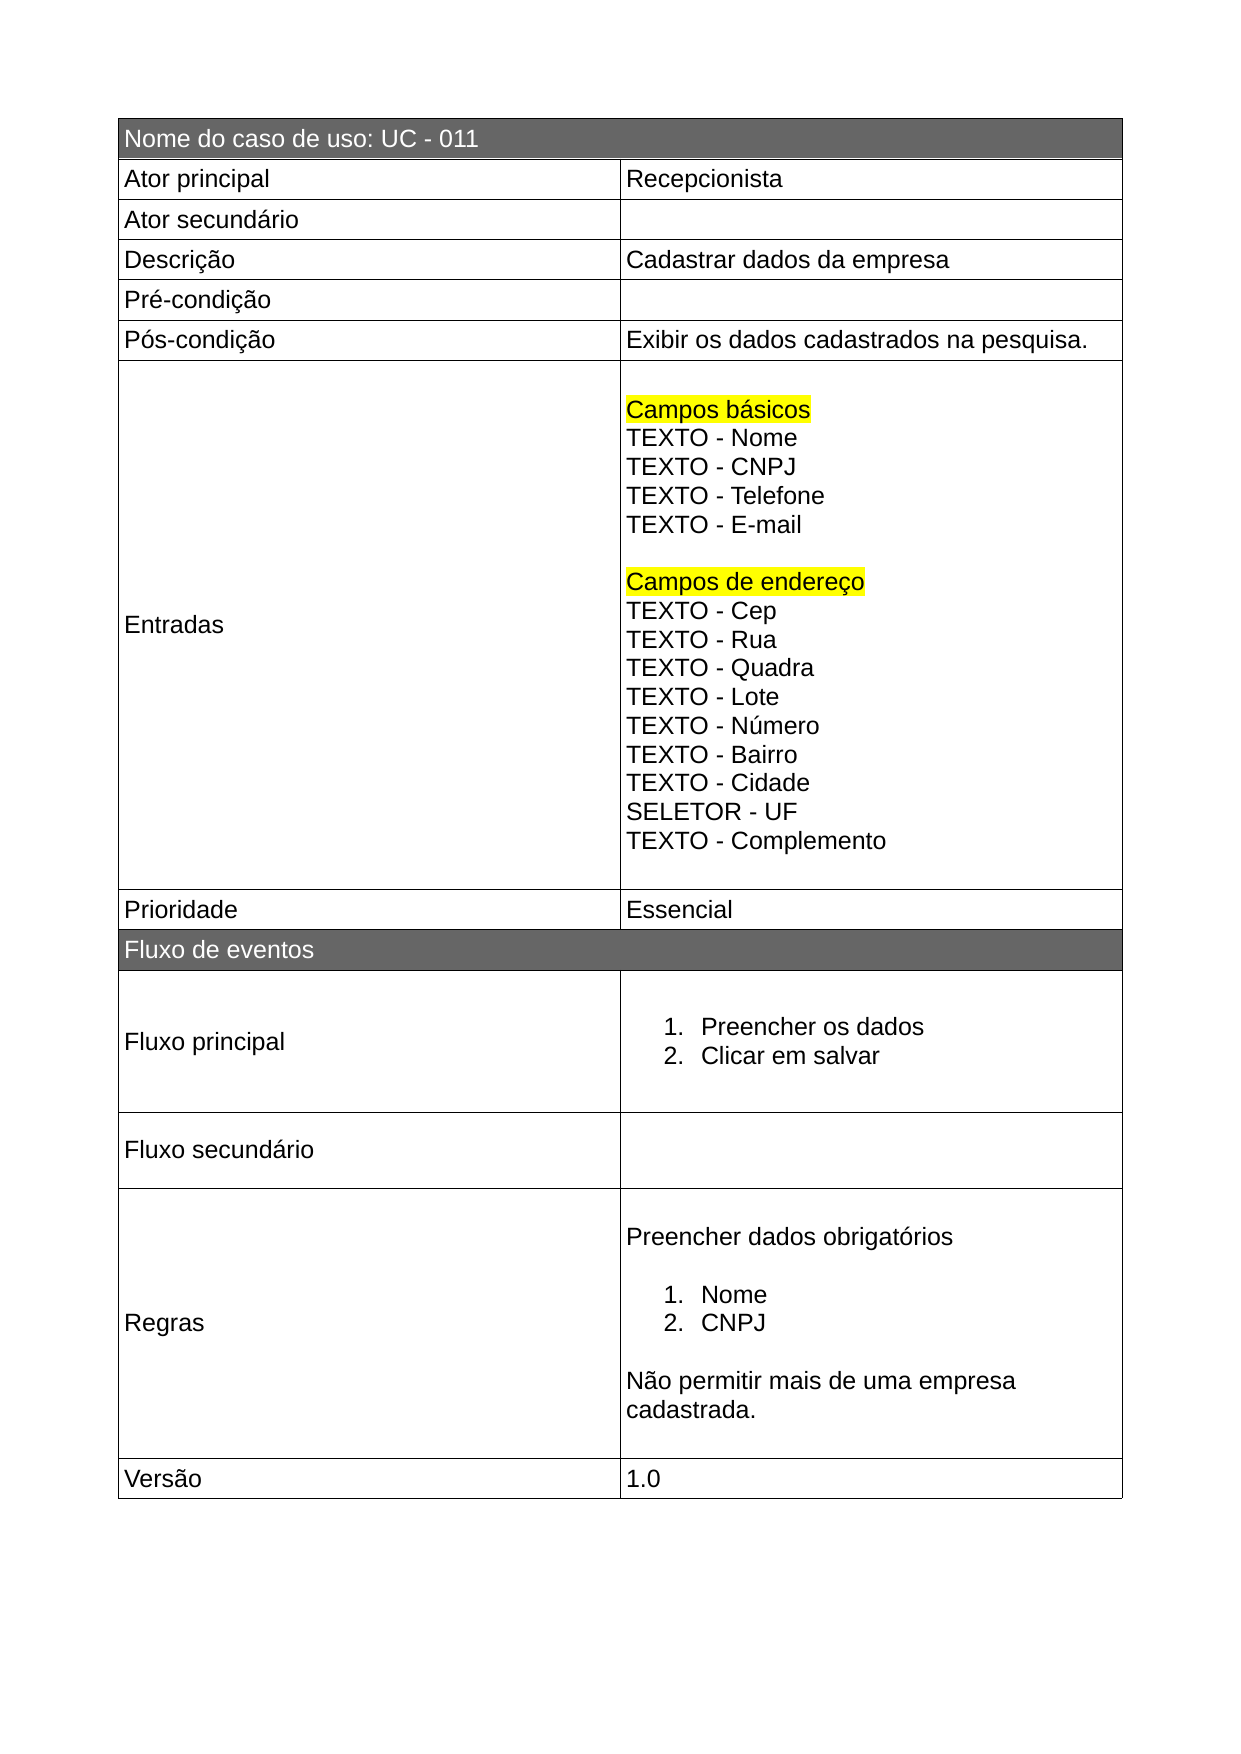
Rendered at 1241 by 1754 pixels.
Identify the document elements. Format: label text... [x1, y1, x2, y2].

table_cell Fluxo principal [119, 971, 620, 1112]
table_cell Preencher os dados Clicar em salvar [621, 971, 1122, 1112]
table_cell Ator secundário [119, 200, 620, 239]
table_cell Ator principal [119, 160, 620, 199]
table_cell Recepcionista [621, 160, 1122, 199]
table_cell Prioridade [119, 890, 620, 929]
table_cell Pós-condição [119, 321, 620, 360]
table_cell Cadastrar dados da empresa [621, 240, 1122, 279]
table_cell Preencher dados obrigatórios Nome CNPJ Não permitir mais de uma empresa cadastrada. [621, 1189, 1122, 1458]
table_cell Exibir os dados cadastrados na pesquisa. [621, 321, 1122, 360]
table_cell [621, 200, 1122, 239]
table_cell Regras [119, 1189, 620, 1458]
table_cell Fluxo secundário [119, 1113, 620, 1187]
table_cell Entradas [119, 361, 620, 889]
table_cell Essencial [621, 890, 1122, 929]
table_cell Descrição [119, 240, 620, 279]
table_header Nome do caso de uso: UC - 011 [119, 119, 1122, 158]
table_cell 1.0 [621, 1459, 1122, 1498]
table_cell Pré-condição [119, 280, 620, 320]
table_cell [621, 280, 1122, 320]
table_cell Versão [119, 1459, 620, 1498]
table_cell Fluxo de eventos [119, 930, 1122, 970]
table_cell [621, 1113, 1122, 1187]
table_cell Campos básicos TEXTO - Nome TEXTO - CNPJ TEXTO - Telefone TEXTO - E-mail Campos de endereço TEXTO - Cep TEXTO - Rua TEXTO - Quadra TEXTO - Lote TEXTO - Número TEXTO - Bairro TEXTO - Cidade SELETOR - UF TEXTO - Complemento [621, 361, 1122, 889]
